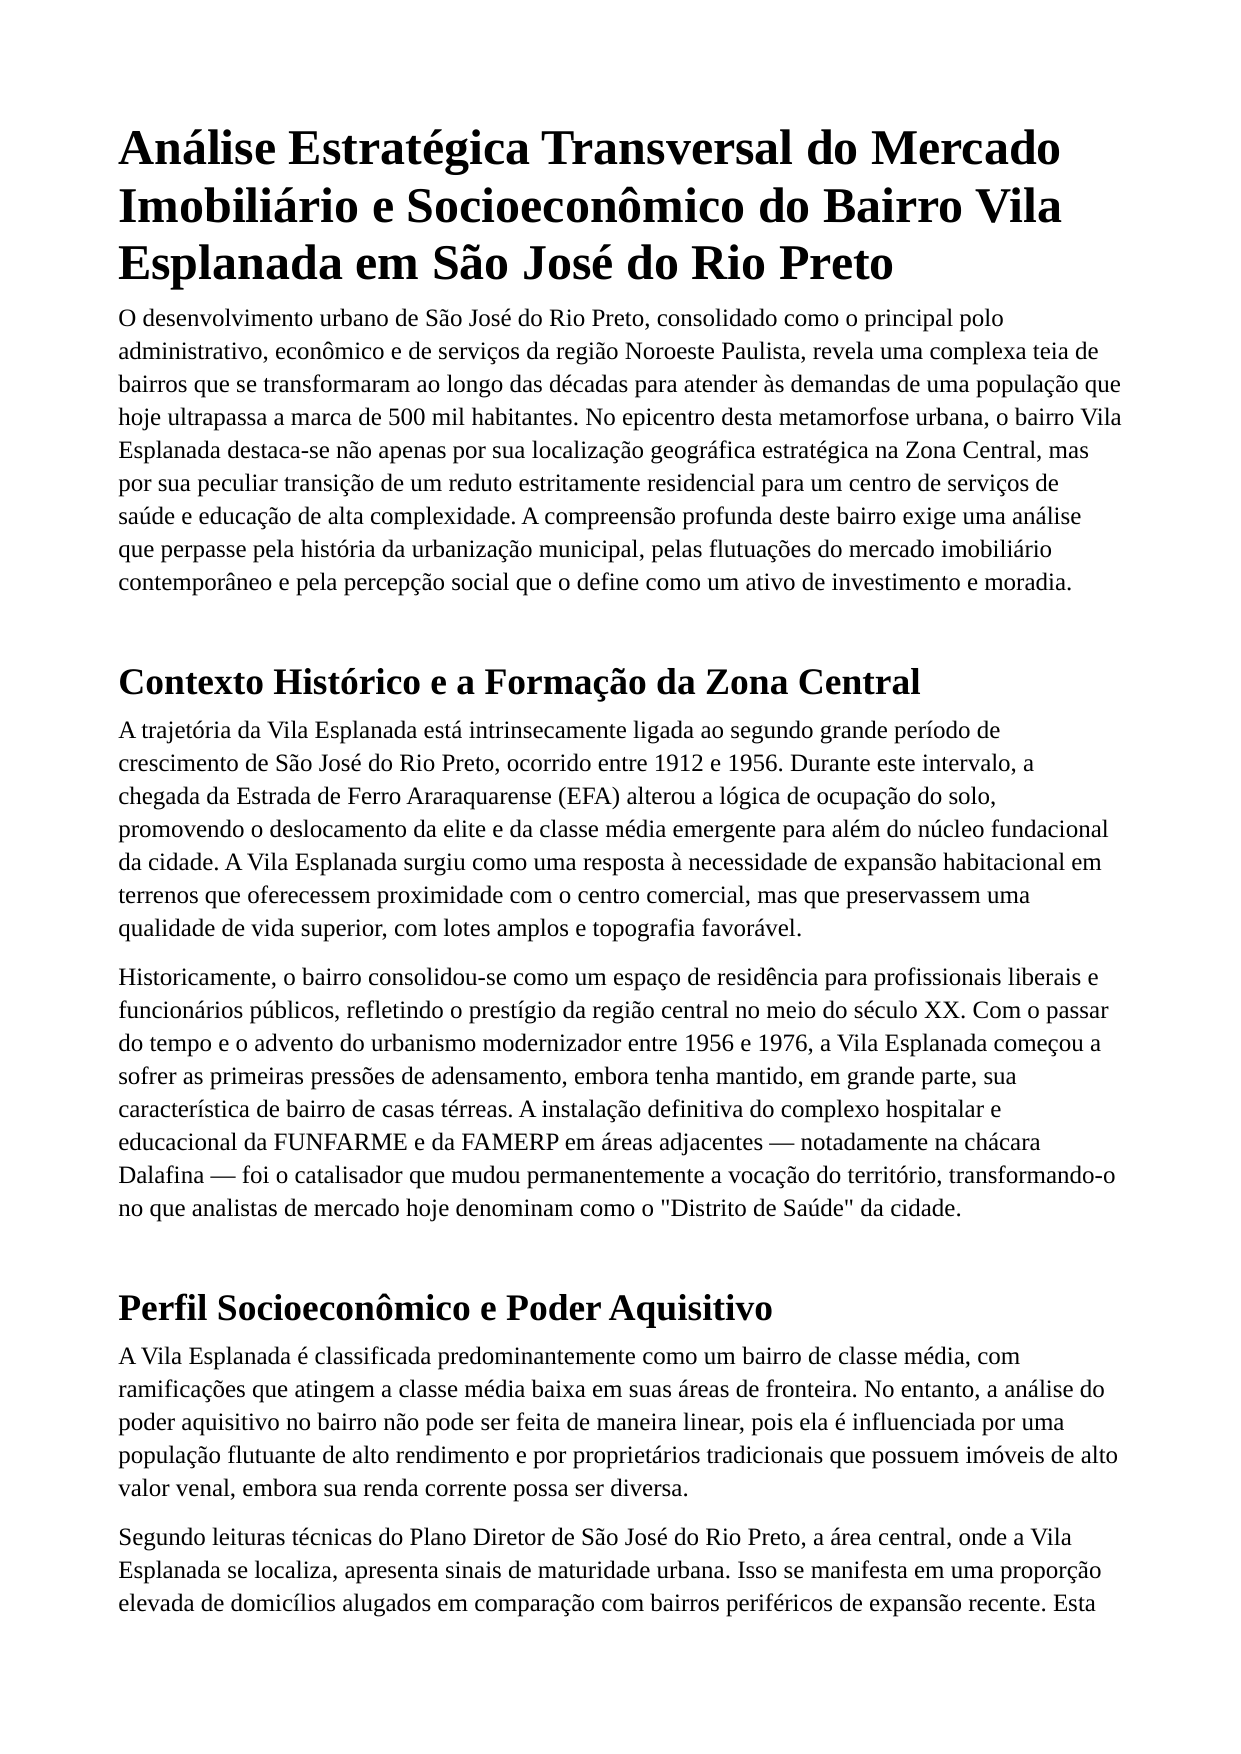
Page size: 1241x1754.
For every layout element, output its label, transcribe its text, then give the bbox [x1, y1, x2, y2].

text A trajetória da Vila Esplanada está intrinsecamente ligada ao segundo grande período de crescimento de São José do Rio Preto, ocorrido entre 1912 e 1956. Durante este intervalo, a chegada da Estrada de Ferro Araraquarense (EFA) alterou a lógica de ocupação do solo, promovendo o deslocamento da elite e da classe média emergente para além do núcleo fundacional da cidade. A Vila Esplanada surgiu como uma resposta à necessidade de expansão habitacional em terrenos que oferecessem proximidade com o centro comercial, mas que preservassem uma qualidade de vida superior, com lotes amplos e topografia favorável. [118, 715, 1122, 942]
text A Vila Esplanada é classificada predominantemente como um bairro de classe média, com ramificações que atingem a classe média baixa em suas áreas de fronteira. No entanto, a análise do poder aquisitivo no bairro não pode ser feita de maneira linear, pois ela é influenciada por uma população flutuante de alto rendimento e por proprietários tradicionais que possuem imóveis de alto valor venal, embora sua renda corrente possa ser diversa. [118, 1341, 1122, 1502]
text O desenvolvimento urbano de São José do Rio Preto, consolidado como o principal polo administrativo, econômico e de serviços da região Noroeste Paulista, revela uma complexa teia de bairros que se transformaram ao longo das décadas para atender às demandas de uma população que hoje ultrapassa a marca de 500 mil habitantes. No epicentro desta metamorfose urbana, o bairro Vila Esplanada destaca-se não apenas por sua localização geográfica estratégica na Zona Central, mas por sua peculiar transição de um reduto estritamente residencial para um centro de serviços de saúde e educação de alta complexidade. A compreensão profunda deste bairro exige uma análise que perpasse pela história da urbanização municipal, pelas flutuações do mercado imobiliário contemporâneo e pela percepção social que o define como um ativo de investimento e moradia. [118, 303, 1122, 596]
subtitle Perfil Socioeconômico e Poder Aquisitivo [118, 1286, 1122, 1329]
text Segundo leituras técnicas do Plano Diretor de São José do Rio Preto, a área central, onde a Vila Esplanada se localiza, apresenta sinais de maturidade urbana. Isso se manifesta em uma proporção elevada de domicílios alugados em comparação com bairros periféricos de expansão recente. Esta [118, 1522, 1122, 1617]
text Historicamente, o bairro consolidou-se como um espaço de residência para profissionais liberais e funcionários públicos, refletindo o prestígio da região central no meio do século XX. Com o passar do tempo e o advento do urbanismo modernizador entre 1956 e 1976, a Vila Esplanada começou a sofrer as primeiras pressões de adensamento, embora tenha mantido, em grande parte, sua característica de bairro de casas térreas. A instalação definitiva do complexo hospitalar e educacional da FUNFARME e da FAMERP em áreas adjacentes — notadamente na chácara Dalafina — foi o catalisador que mudou permanentemente a vocação do território, transformando-o no que analistas de mercado hoje denominam como o "Distrito de Saúde" da cidade. [118, 962, 1122, 1222]
subtitle Análise Estratégica Transversal do Mercado Imobiliário e Socioeconômico do Bairro Vila Esplanada em São José do Rio Preto [118, 118, 1122, 291]
subtitle Contexto Histórico e a Formação da Zona Central [118, 660, 1122, 703]
